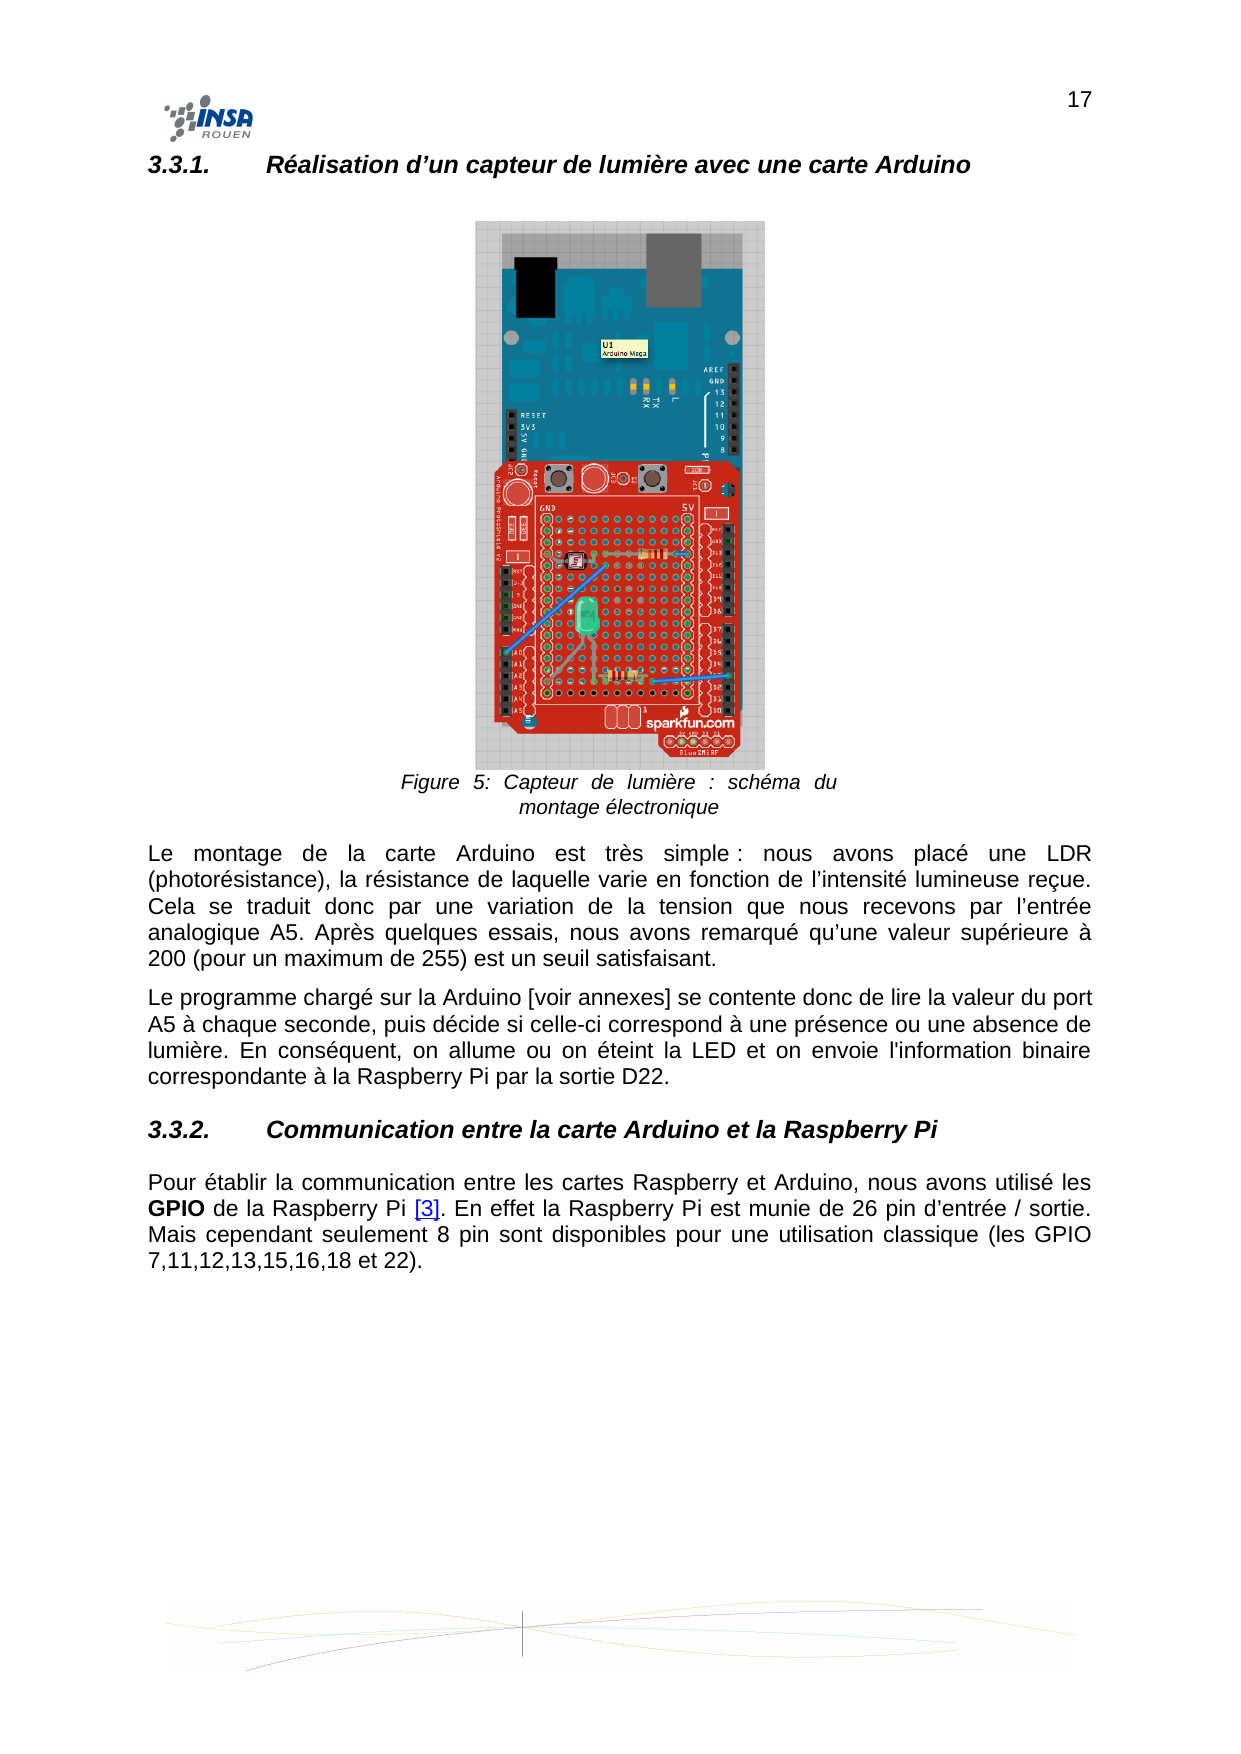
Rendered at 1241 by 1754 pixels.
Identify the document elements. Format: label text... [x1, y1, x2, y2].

subtitle Réalisation d’un capteur de lumière avec une carte Arduino [148, 150, 1092, 179]
text Le programme chargé sur la Arduino [voir annexes] se contente donc de lire la valeur du port A5 à chaque seconde, puis décide si celle-ci correspond à une présence ou une absence de lumière. En conséquent, on allume ou on éteint la LED et on envoie l'information binaire correspondante à la Raspberry Pi par la sortie D22. [148, 984, 1092, 1090]
picture [165, 1601, 1076, 1671]
picture [475, 221, 765, 770]
subtitle [401, 819, 839, 840]
picture [164, 95, 253, 142]
text Le montage de la carte Arduino est très simple : nous avons placé une LDR (photorésistance), la résistance de laquelle varie en fonction de l’intensité lumineuse reçue. Cela se traduit donc par une variation de la tension que nous recevons par l’entrée analogique A5. Après quelques essais, nous avons remarqué qu’une valeur supérieure à 200 (pour un maximum de 255) est un seuil satisfaisant. [148, 204, 1092, 972]
text Pour établir la communication entre les cartes Raspberry et Arduino, nous avons utilisé les GPIO de la Raspberry Pi [3]. En effet la Raspberry Pi est munie de 26 pin d’entrée / sortie. Mais cependant seulement 8 pin sont disponibles pour une utilisation classique (les GPIO 7,11,12,13,15,16,18 et 22). [148, 1168, 1092, 1274]
subtitle [401, 209, 839, 222]
subtitle Communication entre la carte Arduino et la Raspberry Pi [148, 1115, 1092, 1143]
text Figure 5: Capteur de lumière : schéma du montage électronique [401, 222, 839, 819]
